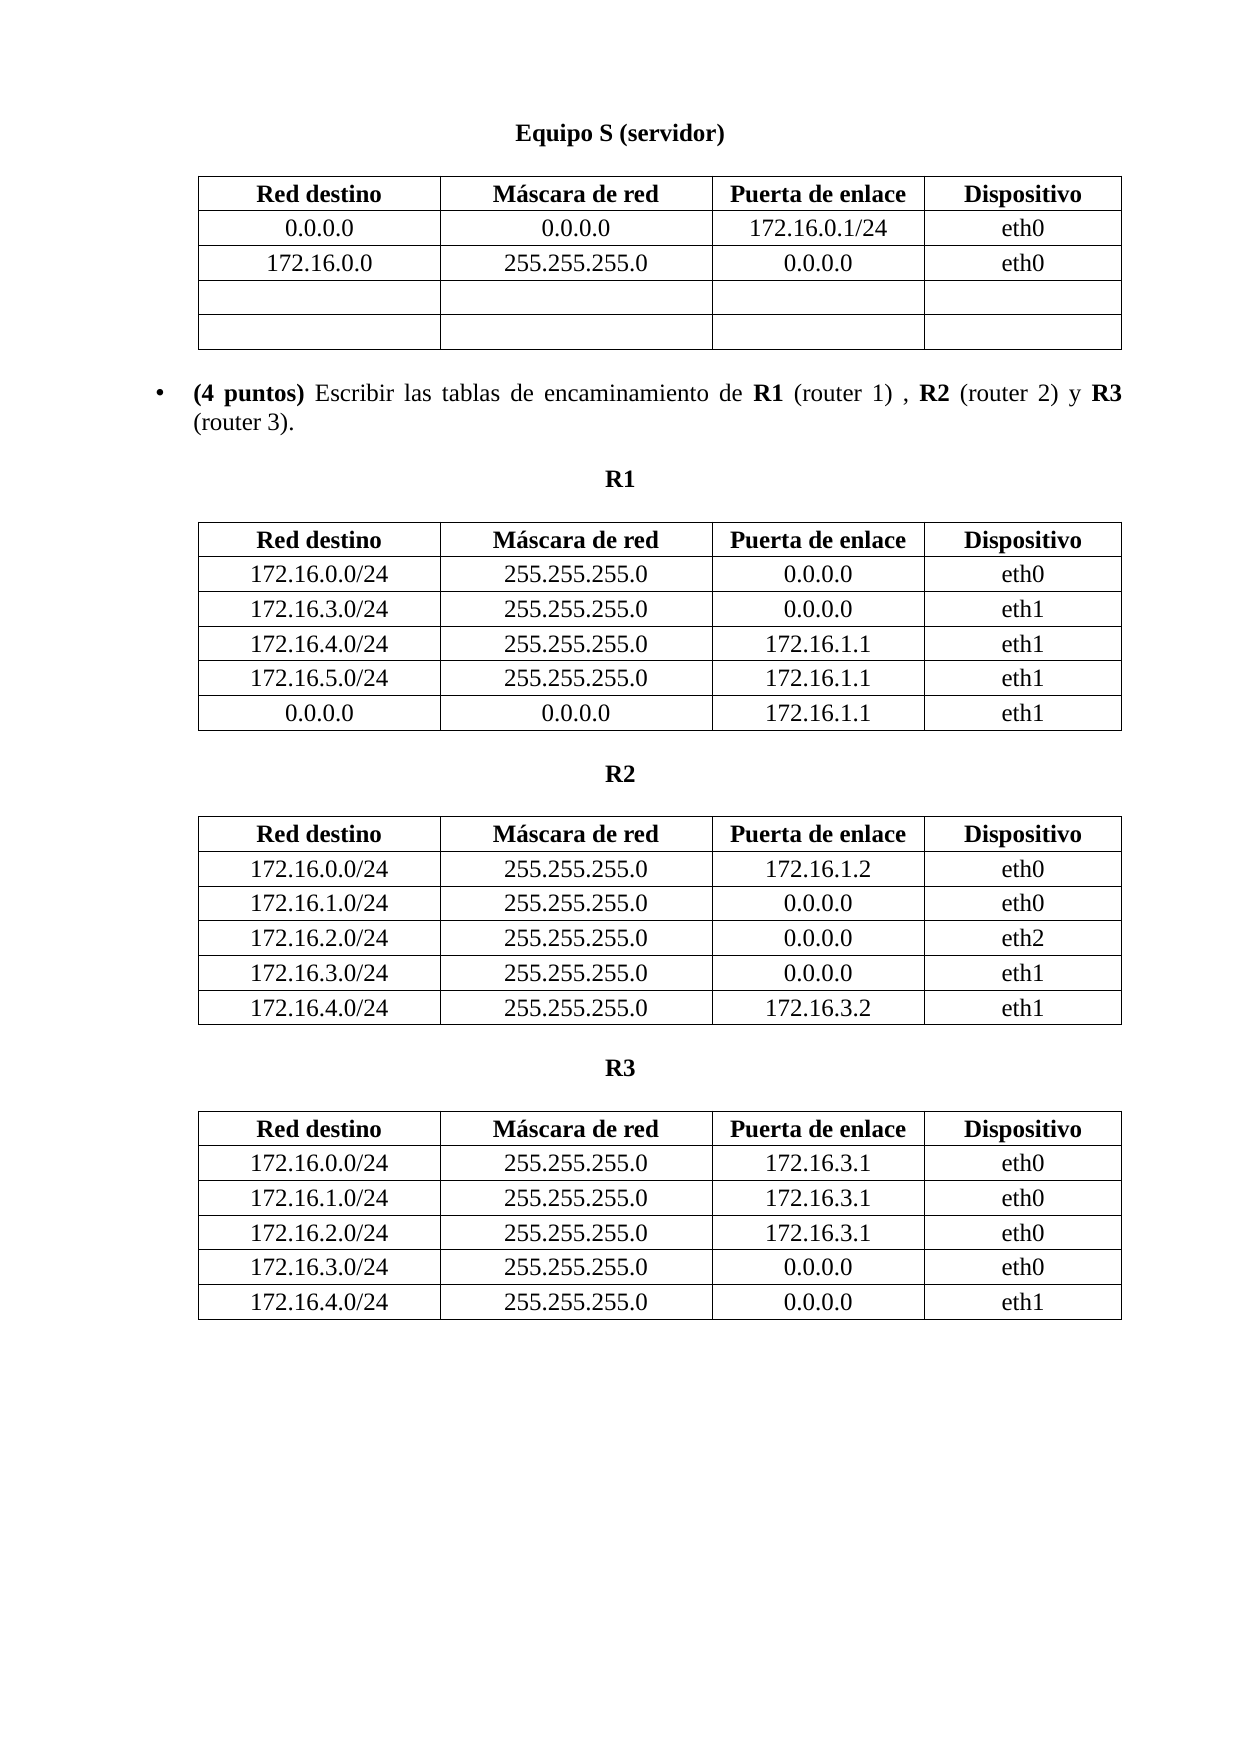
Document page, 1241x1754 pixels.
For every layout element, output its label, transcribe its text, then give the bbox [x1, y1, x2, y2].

table_cell eth1 [925, 956, 1121, 989]
table_cell eth0 [925, 1216, 1121, 1249]
table_cell eth1 [925, 991, 1121, 1024]
table_cell 172.16.3.1 [713, 1216, 924, 1249]
table_cell 172.16.0.0/24 [199, 852, 440, 886]
table_header Dispositivo [925, 523, 1121, 556]
table_cell eth0 [925, 1146, 1121, 1180]
table_cell 172.16.1.0/24 [199, 887, 440, 920]
table_cell 0.0.0.0 [713, 956, 924, 989]
table_cell 255.255.255.0 [441, 592, 712, 626]
table_header Red destino [199, 177, 440, 210]
table_cell 0.0.0.0 [713, 557, 924, 591]
table_header Puerta de enlace [713, 523, 924, 556]
table_cell 255.255.255.0 [441, 1250, 712, 1284]
table_cell 0.0.0.0 [713, 246, 924, 280]
table_cell eth0 [925, 246, 1121, 280]
table_cell 255.255.255.0 [441, 852, 712, 886]
table_cell eth0 [925, 557, 1121, 591]
table_cell 172.16.3.1 [713, 1146, 924, 1180]
table_cell 172.16.0.0/24 [199, 557, 440, 591]
table_header Dispositivo [925, 817, 1121, 851]
table_cell 172.16.1.2 [713, 852, 924, 886]
table_cell eth1 [925, 627, 1121, 660]
table_cell 0.0.0.0 [713, 1250, 924, 1284]
table_header Puerta de enlace [713, 1112, 924, 1145]
table_cell 255.255.255.0 [441, 661, 712, 695]
table_cell eth1 [925, 661, 1121, 695]
table_cell 0.0.0.0 [441, 696, 712, 730]
table_cell 255.255.255.0 [441, 1181, 712, 1215]
table_header Dispositivo [925, 1112, 1121, 1145]
table_cell 0.0.0.0 [199, 696, 440, 730]
table_cell [713, 315, 924, 349]
table_cell 172.16.1.1 [713, 661, 924, 695]
table_cell eth1 [925, 696, 1121, 730]
table_cell 255.255.255.0 [441, 246, 712, 280]
table_cell 255.255.255.0 [441, 1216, 712, 1249]
table_header Máscara de red [441, 817, 712, 851]
table_cell [199, 315, 440, 349]
table_cell 172.16.4.0/24 [199, 627, 440, 660]
table_cell 0.0.0.0 [713, 921, 924, 955]
table_cell 172.16.3.2 [713, 991, 924, 1024]
table_cell eth0 [925, 1181, 1121, 1215]
table_cell 255.255.255.0 [441, 921, 712, 955]
list (4 puntos) Escribir las tablas de encaminamiento de R1 (router 1) , R2 (router 2) y R3 (router 3). [156, 378, 1122, 435]
table_cell 172.16.2.0/24 [199, 1216, 440, 1249]
table_cell 172.16.2.0/24 [199, 921, 440, 955]
table_cell 0.0.0.0 [441, 211, 712, 245]
table_cell eth2 [925, 921, 1121, 955]
table_cell 255.255.255.0 [441, 1146, 712, 1180]
text R3 [118, 1053, 1122, 1082]
text R2 [118, 759, 1122, 787]
table_cell eth0 [925, 1250, 1121, 1284]
table_header Puerta de enlace [713, 177, 924, 210]
table_header Red destino [199, 523, 440, 556]
table_cell 0.0.0.0 [713, 1285, 924, 1319]
table_header Dispositivo [925, 177, 1121, 210]
table_cell 172.16.4.0/24 [199, 991, 440, 1024]
table_cell 172.16.1.1 [713, 696, 924, 730]
table_cell 0.0.0.0 [199, 211, 440, 245]
table_cell eth1 [925, 1285, 1121, 1319]
text R1 [118, 464, 1122, 493]
table_header Red destino [199, 817, 440, 851]
table_cell 255.255.255.0 [441, 557, 712, 591]
text Equipo S (servidor) [118, 118, 1122, 147]
table_cell eth0 [925, 211, 1121, 245]
table_cell 172.16.0.0 [199, 246, 440, 280]
table_cell 172.16.3.1 [713, 1181, 924, 1215]
table_cell 172.16.0.1/24 [713, 211, 924, 245]
table_cell [199, 281, 440, 314]
table_cell 172.16.0.0/24 [199, 1146, 440, 1180]
table_header Puerta de enlace [713, 817, 924, 851]
table_cell 0.0.0.0 [713, 887, 924, 920]
table_cell 255.255.255.0 [441, 991, 712, 1024]
table_cell [441, 315, 712, 349]
table_header Máscara de red [441, 1112, 712, 1145]
table_cell 172.16.1.1 [713, 627, 924, 660]
table_cell 255.255.255.0 [441, 627, 712, 660]
table_header Red destino [199, 1112, 440, 1145]
table_cell 255.255.255.0 [441, 887, 712, 920]
table_cell eth1 [925, 592, 1121, 626]
table_cell 172.16.3.0/24 [199, 592, 440, 626]
table_cell [713, 281, 924, 314]
table_cell eth0 [925, 887, 1121, 920]
table_cell [925, 281, 1121, 314]
table_cell eth0 [925, 852, 1121, 886]
table_cell 172.16.1.0/24 [199, 1181, 440, 1215]
table_cell 255.255.255.0 [441, 956, 712, 989]
table_cell [925, 315, 1121, 349]
table_cell 0.0.0.0 [713, 592, 924, 626]
table_cell 255.255.255.0 [441, 1285, 712, 1319]
table_cell 172.16.4.0/24 [199, 1285, 440, 1319]
table_cell 172.16.3.0/24 [199, 956, 440, 989]
table_cell 172.16.5.0/24 [199, 661, 440, 695]
table_header Máscara de red [441, 177, 712, 210]
table_cell [441, 281, 712, 314]
table_cell 172.16.3.0/24 [199, 1250, 440, 1284]
table_header Máscara de red [441, 523, 712, 556]
